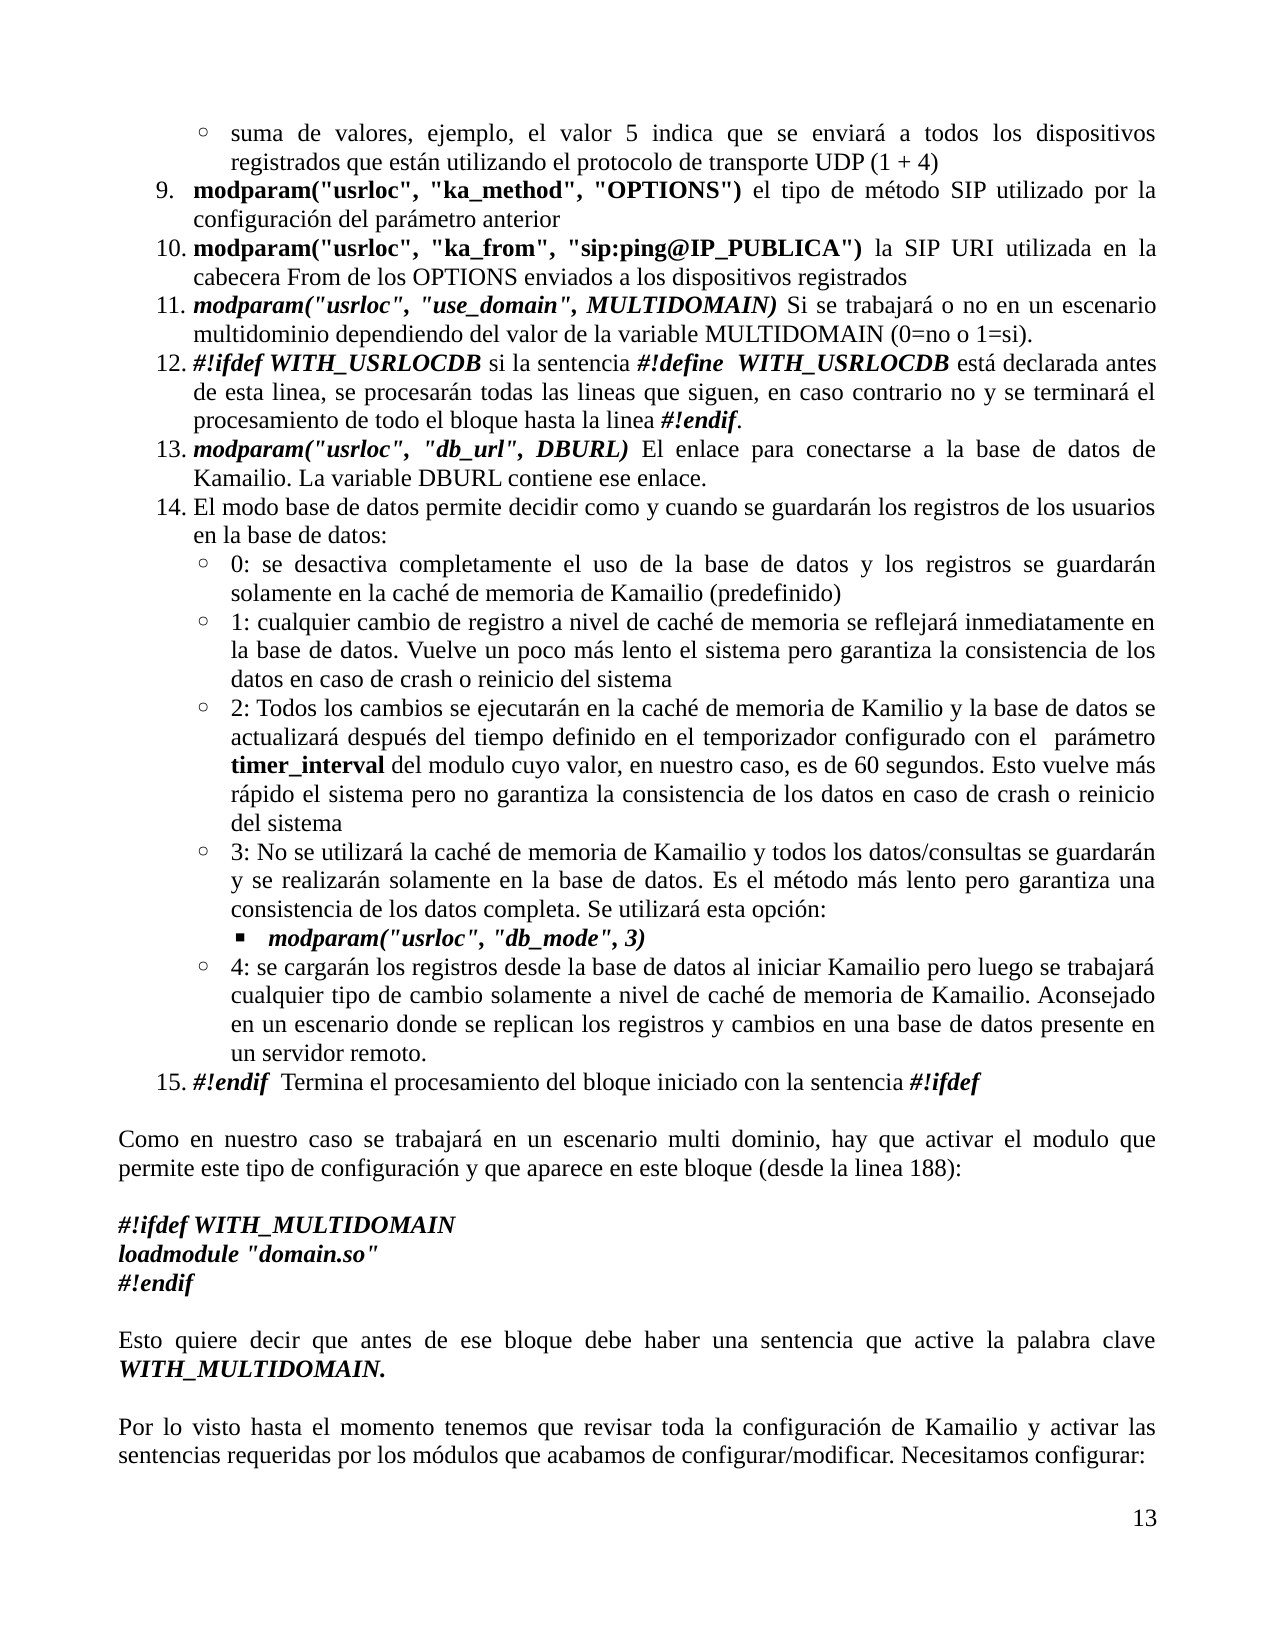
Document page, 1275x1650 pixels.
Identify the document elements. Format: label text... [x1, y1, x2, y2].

list modparam("usrloc", "db_mode", 3) [231, 923, 1157, 952]
text #!ifdef WITH_MULTIDOMAIN [118, 1211, 1157, 1239]
list 3: No se utilizará la caché de memoria de Kamailio y todos los datos/consultas se guardarán y se realizarán solamente en la base de datos. Es el método más lento pero garantiza una consistencia de los datos completa. Se utilizará esta opción: [193, 837, 1157, 923]
list El modo base de datos permite decidir como y cuando se guardarán los registros de los usuarios en la base de datos: [156, 492, 1157, 549]
list #!endif Termina el procesamiento del bloque iniciado con la sentencia #!ifdef [156, 1067, 1157, 1096]
list 2: Todos los cambios se ejecutarán en la caché de memoria de Kamilio y la base de datos se actualizará después del tiempo definido en el temporizador configurado con el parámetro timer_interval del modulo cuyo valor, en nuestro caso, es de 60 segundos. Esto vuelve más rápido el sistema pero no garantiza la consistencia de los datos en caso de crash o reinicio del sistema [193, 693, 1157, 837]
list modparam("usrloc", "db_url", DBURL) El enlace para conectarse a la base de datos de Kamailio. La variable DBURL contiene ese enlace. [156, 434, 1157, 492]
list 1: cualquier cambio de registro a nivel de caché de memoria se reflejará inmediatamente en la base de datos. Vuelve un poco más lento el sistema pero garantiza la consistencia de los datos en caso de crash o reinicio del sistema [193, 607, 1157, 693]
list 4: se cargarán los registros desde la base de datos al iniciar Kamailio pero luego se trabajará cualquier tipo de cambio solamente a nivel de caché de memoria de Kamailio. Aconsejado en un escenario donde se replican los registros y cambios en una base de datos presente en un servidor remoto. [193, 952, 1157, 1067]
list modparam("usrloc", "use_domain", MULTIDOMAIN) Si se trabajará o no en un escenario multidominio dependiendo del valor de la variable MULTIDOMAIN (0=no o 1=si). [156, 291, 1157, 348]
text Esto quiere decir que antes de ese bloque debe haber una sentencia que active la palabra clave WITH_MULTIDOMAIN. [118, 1326, 1157, 1383]
list modparam("usrloc", "ka_from", "sip:ping@IP_PUBLICA") la SIP URI utilizada en la cabecera From de los OPTIONS enviados a los dispositivos registrados [156, 233, 1157, 291]
text #!endif [118, 1268, 1157, 1297]
text Como en nuestro caso se trabajará en un escenario multi dominio, hay que activar el modulo que permite este tipo de configuración y que aparece en este bloque (desde la linea 188): [118, 1124, 1157, 1182]
text Por lo visto hasta el momento tenemos que revisar toda la configuración de Kamailio y activar las sentencias requeridas por los módulos que acabamos de configurar/modificar. Necesitamos configurar: [118, 1412, 1157, 1469]
text loadmodule "domain.so" [118, 1239, 1157, 1268]
list modparam("usrloc", "ka_method", "OPTIONS") el tipo de método SIP utilizado por la configuración del parámetro anterior [156, 176, 1157, 233]
list 0: se desactiva completamente el uso de la base de datos y los registros se guardarán solamente en la caché de memoria de Kamailio (predefinido) [193, 549, 1157, 607]
list #!ifdef WITH_USRLOCDB si la sentencia #!define WITH_USRLOCDB está declarada antes de esta linea, se procesarán todas las lineas que siguen, en caso contrario no y se terminará el procesamiento de todo el bloque hasta la linea #!endif. [156, 348, 1157, 434]
list suma de valores, ejemplo, el valor 5 indica que se enviará a todos los dispositivos registrados que están utilizando el protocolo de transporte UDP (1 + 4) [193, 118, 1157, 176]
